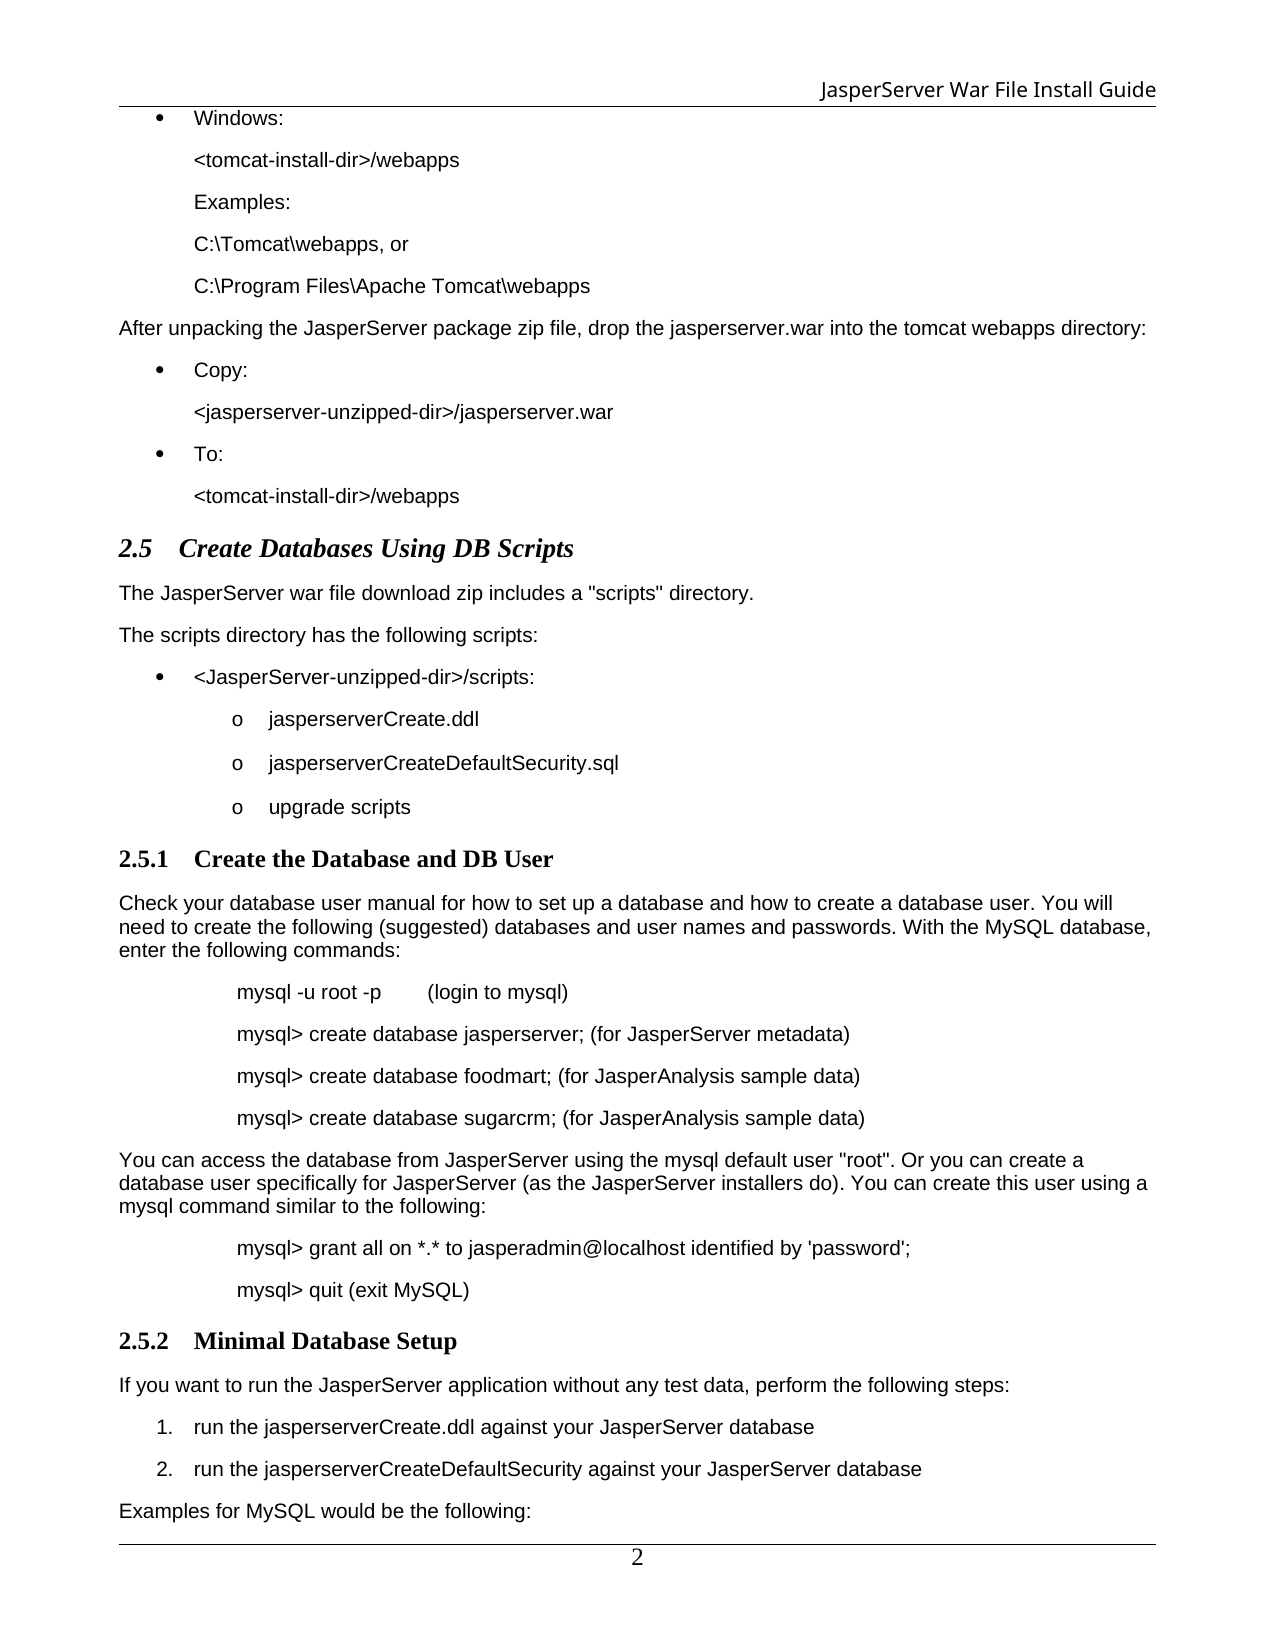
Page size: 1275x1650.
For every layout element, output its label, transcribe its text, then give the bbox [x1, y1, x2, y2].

text Check your database user manual for how to set up a database and how to create a database user. You will need to create the following (suggested) databases and user names and passwords. With the MySQL database, enter the following commands: [118, 892, 1156, 962]
list Copy: [156, 358, 1156, 382]
text mysql> grant all on *.* to jasperadmin@localhost identified by 'password'; [118, 1237, 1156, 1260]
list To: [156, 443, 1156, 466]
text The scripts directory has the following scripts: [118, 624, 1156, 647]
list Windows: [156, 107, 1156, 130]
subtitle Create Databases Using DB Scripts [118, 533, 1156, 563]
text <tomcat-install-dir>/webapps [118, 149, 1156, 172]
text After unpacking the JasperServer package zip file, drop the jasperserver.war into the tomcat webapps directory: [118, 317, 1156, 340]
text C:\Program Files\Apache Tomcat\webapps [118, 274, 1156, 298]
list jasperserverCreateDefaultSecurity.sql [231, 752, 1156, 777]
subtitle Minimal Database Setup [118, 1327, 1156, 1355]
list run the jasperserverCreateDefaultSecurity against your JasperServer database [156, 1457, 1156, 1481]
list jasperserverCreate.ddl [231, 708, 1156, 733]
list run the jasperserverCreate.ddl against your JasperServer database [156, 1415, 1156, 1439]
text C:\Tomcat\webapps, or [118, 233, 1156, 256]
text The JasperServer war file download zip includes a "scripts" directory. [118, 582, 1156, 605]
text Examples: [118, 191, 1156, 214]
text Examples for MySQL would be the following: [118, 1499, 1156, 1523]
text <tomcat-install-dir>/webapps [118, 485, 1156, 508]
text <jasperserver-unzipped-dir>/jasperserver.war [118, 401, 1156, 424]
list upgrade scripts [231, 795, 1156, 821]
text mysql> create database foodmart; (for JasperAnalysis sample data) [118, 1064, 1156, 1088]
text You can access the database from JasperServer using the mysql default user "root". Or you can create a database user specifically for JasperServer (as the JasperServer installers do). You can create this user using a mysql command similar to the following: [118, 1148, 1156, 1218]
text If you want to run the JasperServer application without any test data, perform the following steps: [118, 1373, 1156, 1397]
text mysql -u root -p (login to mysql) [118, 980, 1156, 1004]
list <JasperServer-unzipped-dir>/scripts: [156, 666, 1156, 689]
text mysql> create database jasperserver; (for JasperServer metadata) [118, 1022, 1156, 1046]
text mysql> quit (exit MySQL) [118, 1279, 1156, 1302]
subtitle Create the Database and DB User [118, 846, 1156, 873]
text mysql> create database sugarcrm; (for JasperAnalysis sample data) [118, 1106, 1156, 1129]
